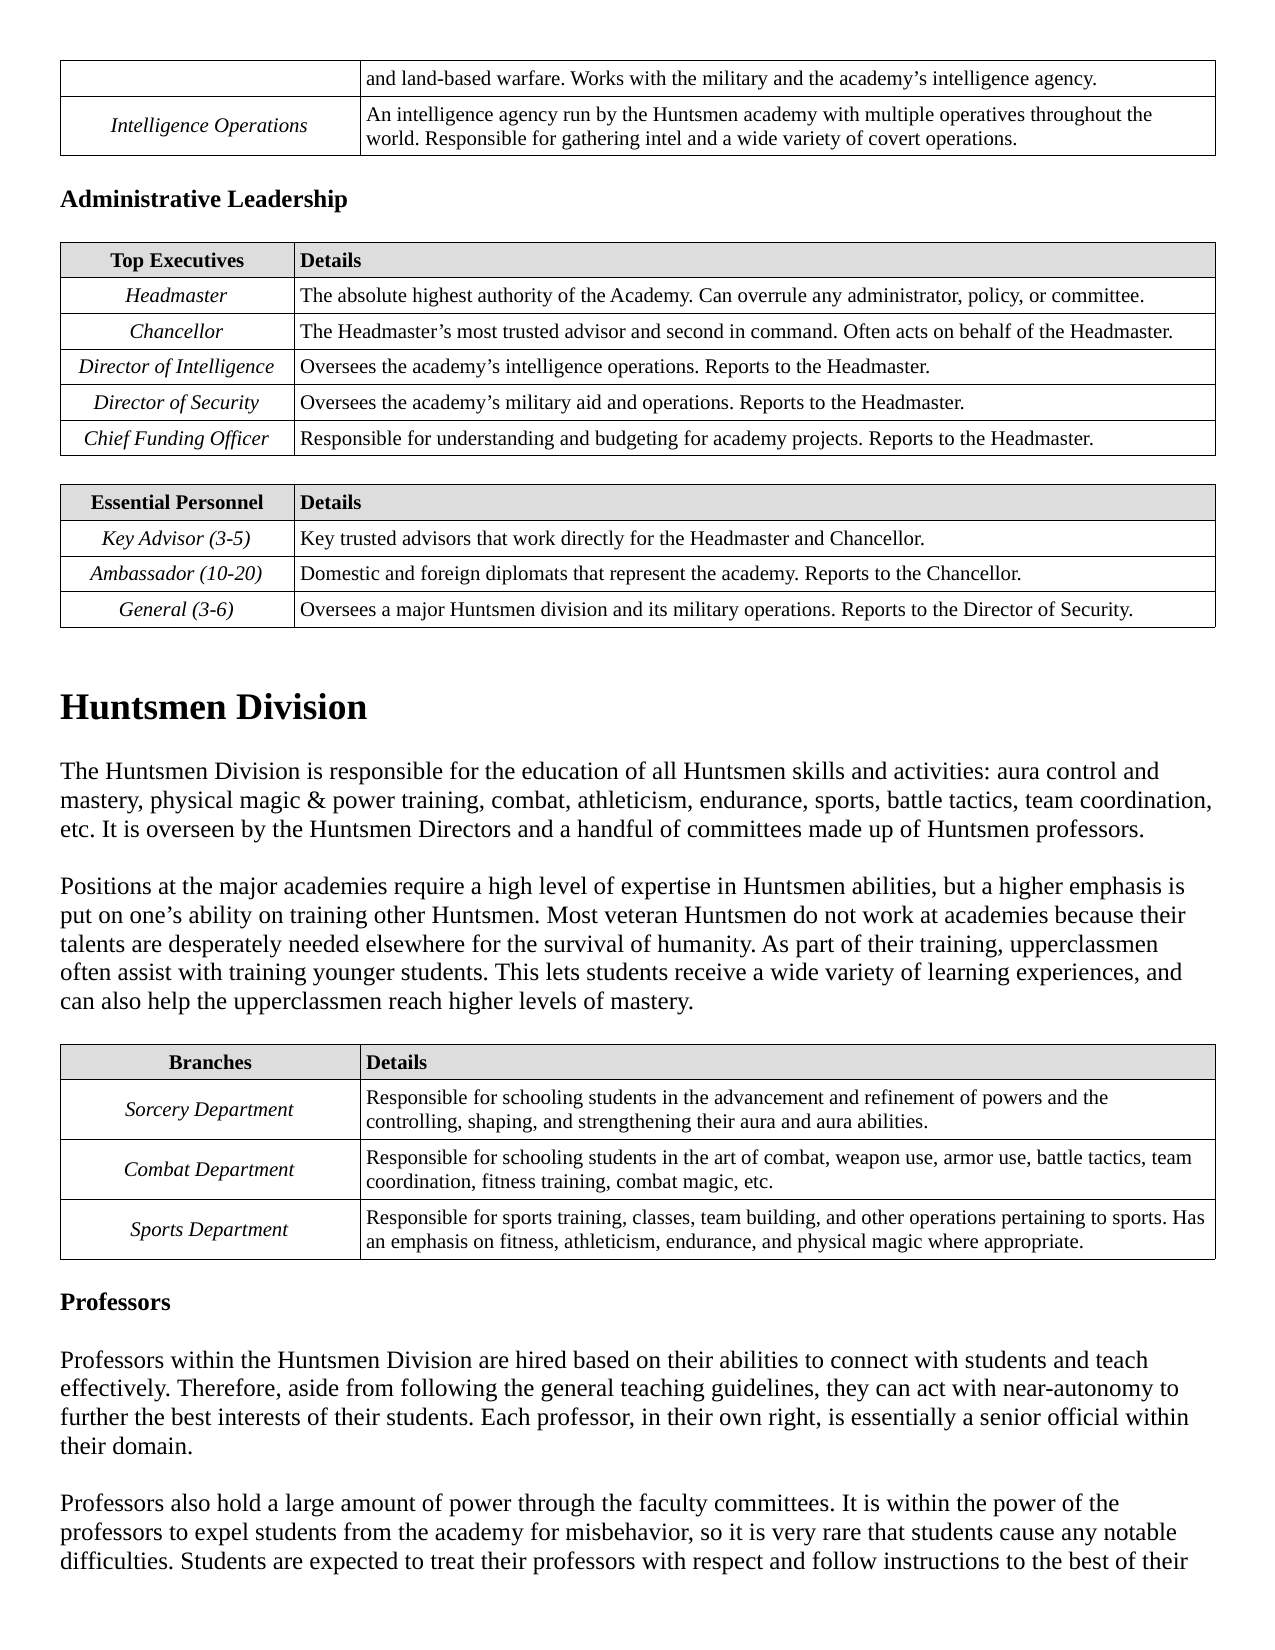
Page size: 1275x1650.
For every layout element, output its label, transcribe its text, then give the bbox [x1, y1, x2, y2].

text Positions at the major academies require a high level of expertise in Huntsmen abilities, but a higher emphasis is put on one’s ability on training other Huntsmen. Most veteran Huntsmen do not work at academies because their talents are desperately needed elsewhere for the survival of humanity. As part of their training, upperclassmen often assist with training younger students. This lets students receive a wide variety of learning experiences, and can also help the upperclassmen reach higher levels of mastery. [60, 871, 1215, 1015]
subtitle Professors [60, 1287, 1215, 1316]
table_cell Responsible for sports training, classes, team building, and other operations pertaining to sports. Has an emphasis on fitness, athleticism, endurance, and physical magic where appropriate. [361, 1200, 1215, 1258]
table_cell Oversees the academy’s military aid and operations. Reports to the Headmaster. [295, 385, 1215, 420]
table_cell Sports Department [61, 1200, 360, 1258]
table_cell The absolute highest authority of the Academy. Can overrule any administrator, policy, or committee. [295, 278, 1215, 313]
subtitle Administrative Leadership [60, 184, 1215, 213]
table_cell Oversees a major Huntsmen division and its military operations. Reports to the Director of Security. [295, 592, 1215, 627]
text Professors within the Huntsmen Division are hired based on their abilities to connect with students and teach effectively. Therefore, aside from following the general teaching guidelines, they can act with near-autonomy to further the best interests of their students. Each professor, in their own right, is essentially a senior official within their domain. [60, 1345, 1215, 1460]
subtitle Huntsmen Division [60, 684, 1215, 727]
table_cell Combat Department [61, 1140, 360, 1199]
table_cell An intelligence agency run by the Huntsmen academy with multiple operatives throughout the world. Responsible for gathering intel and a wide variety of covert operations. [361, 97, 1215, 155]
table_header Branches [61, 1045, 360, 1079]
table_cell [61, 61, 360, 96]
table_cell Ambassador (10-20) [61, 557, 294, 591]
table_cell Headmaster [61, 278, 294, 313]
table_cell Responsible for understanding and budgeting for academy projects. Reports to the Headmaster. [295, 421, 1215, 455]
table_cell Intelligence Operations [61, 97, 360, 155]
table_cell General (3-6) [61, 592, 294, 627]
table_cell Chief Funding Officer [61, 421, 294, 455]
table_cell Director of Security [61, 385, 294, 420]
table_cell The Headmaster’s most trusted advisor and second in command. Often acts on behalf of the Headmaster. [295, 314, 1215, 348]
table_header Top Executives [61, 243, 294, 277]
table_header Details [295, 485, 1215, 520]
table_cell Responsible for schooling students in the art of combat, weapon use, armor use, battle tactics, team coordination, fitness training, combat magic, etc. [361, 1140, 1215, 1199]
text The Huntsmen Division is responsible for the education of all Huntsmen skills and activities: aura control and mastery, physical magic & power training, combat, athleticism, endurance, sports, battle tactics, team coordination, etc. It is overseen by the Huntsmen Directors and a handful of committees made up of Huntsmen professors. [60, 756, 1215, 842]
table_cell Key trusted advisors that work directly for the Headmaster and Chancellor. [295, 521, 1215, 556]
table_header Details [295, 243, 1215, 277]
table_cell Sorcery Department [61, 1080, 360, 1139]
table_cell Responsible for schooling students in the advancement and refinement of powers and the controlling, shaping, and strengthening their aura and aura abilities. [361, 1080, 1215, 1139]
table_header Details [361, 1045, 1215, 1079]
table_header Essential Personnel [61, 485, 294, 520]
table_cell Oversees the academy’s intelligence operations. Reports to the Headmaster. [295, 350, 1215, 384]
table_cell and land-based warfare. Works with the military and the academy’s intelligence agency. [361, 61, 1215, 96]
table_cell Director of Intelligence [61, 350, 294, 384]
text Professors also hold a large amount of power through the faculty committees. It is within the power of the professors to expel students from the academy for misbehavior, so it is very rare that students cause any notable difficulties. Students are expected to treat their professors with respect and follow instructions to the best of their [60, 1488, 1215, 1575]
table_cell Domestic and foreign diplomats that represent the academy. Reports to the Chancellor. [295, 557, 1215, 591]
table_cell Key Advisor (3-5) [61, 521, 294, 556]
table_cell Chancellor [61, 314, 294, 348]
